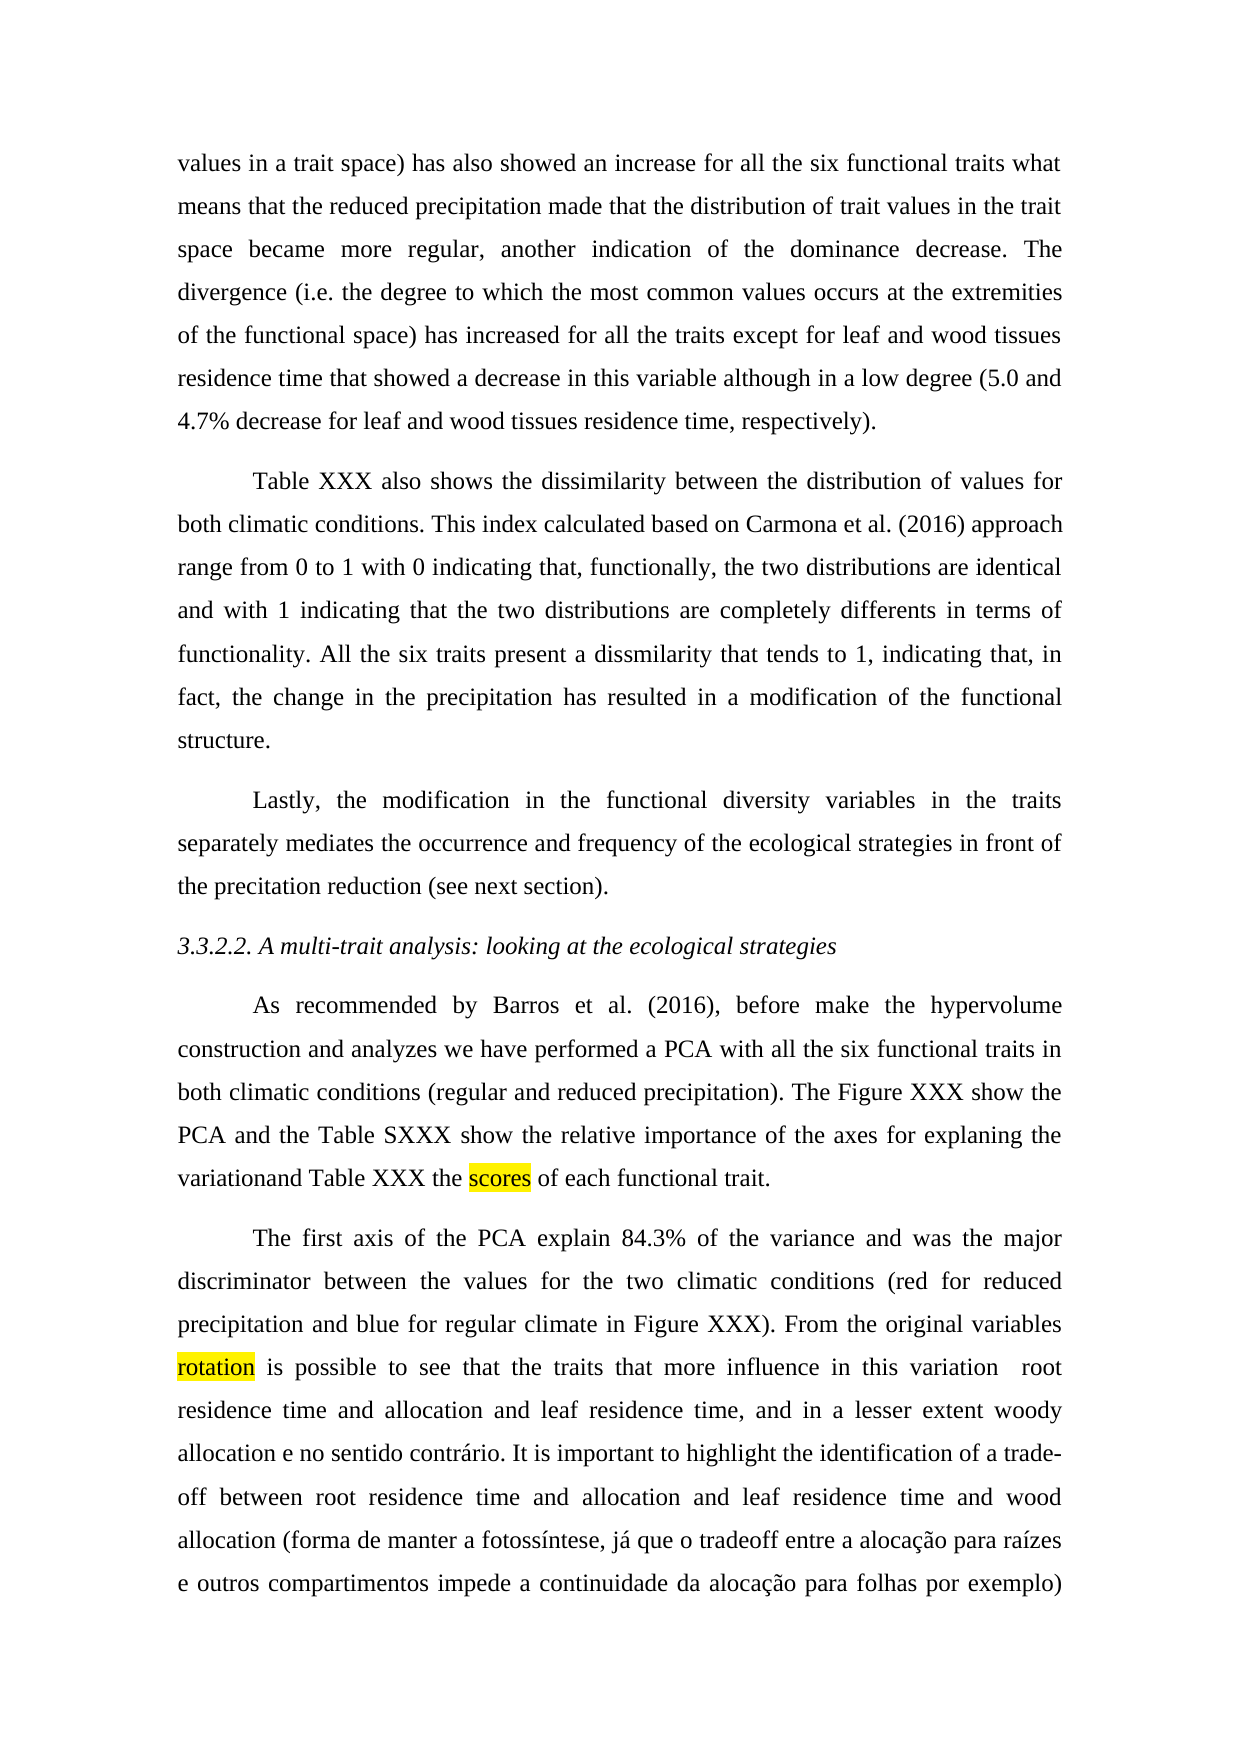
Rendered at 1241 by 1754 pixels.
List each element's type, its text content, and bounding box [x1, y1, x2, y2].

text Table XXX also shows the dissimilarity between the distribution of values for both climatic conditions. This index calculated based on Carmona et al. (2016) approach range from 0 to 1 with 0 indicating that, functionally, the two distributions are identical and with 1 indicating that the two distributions are completely differents in terms of functionality. All the six traits present a dissmilarity that tends to 1, indicating that, in fact, the change in the precipitation has resulted in a modification of the functional structure. [177, 466, 1063, 754]
text As recommended by Barros et al. (2016), before make the hypervolume construction and analyzes we have performed a PCA with all the six functional traits in both climatic conditions (regular and reduced precipitation). The Figure XXX show the PCA and the Table SXXX show the relative importance of the axes for explaning the variationand Table XXX the scores of each functional trait. [177, 991, 1063, 1192]
text 3.3.2.2. A multi-trait analysis: looking at the ecological strategies [177, 931, 1063, 959]
text The first axis of the PCA explain 84.3% of the variance and was the major discriminator between the values for the two climatic conditions (red for reduced precipitation and blue for regular climate in Figure XXX). From the original variables rotation is possible to see that the traits that more influence in this variation root residence time and allocation and leaf residence time, and in a lesser extent woody allocation e no sentido contrário. It is important to highlight the identification of a trade-off between root residence time and allocation and leaf residence time and wood allocation (forma de manter a fotossíntese, já que o tradeoff entre a alocação para raízes e outros compartimentos impede a continuidade da alocação para folhas por exemplo) [177, 1223, 1063, 1597]
text Lastly, the modification in the functional diversity variables in the traits separately mediates the occurrence and frequency of the ecological strategies in front of the precitation reduction (see next section). [177, 785, 1063, 900]
text values in a trait space) has also showed an increase for all the six functional traits what means that the reduced precipitation made that the distribution of trait values in the trait space became more regular, another indication of the dominance decrease. The divergence (i.e. the degree to which the most common values occurs at the extremities of the functional space) has increased for all the traits except for leaf and wood tissues residence time that showed a decrease in this variable although in a low degree (5.0 and 4.7% decrease for leaf and wood tissues residence time, respectively). [177, 148, 1063, 435]
